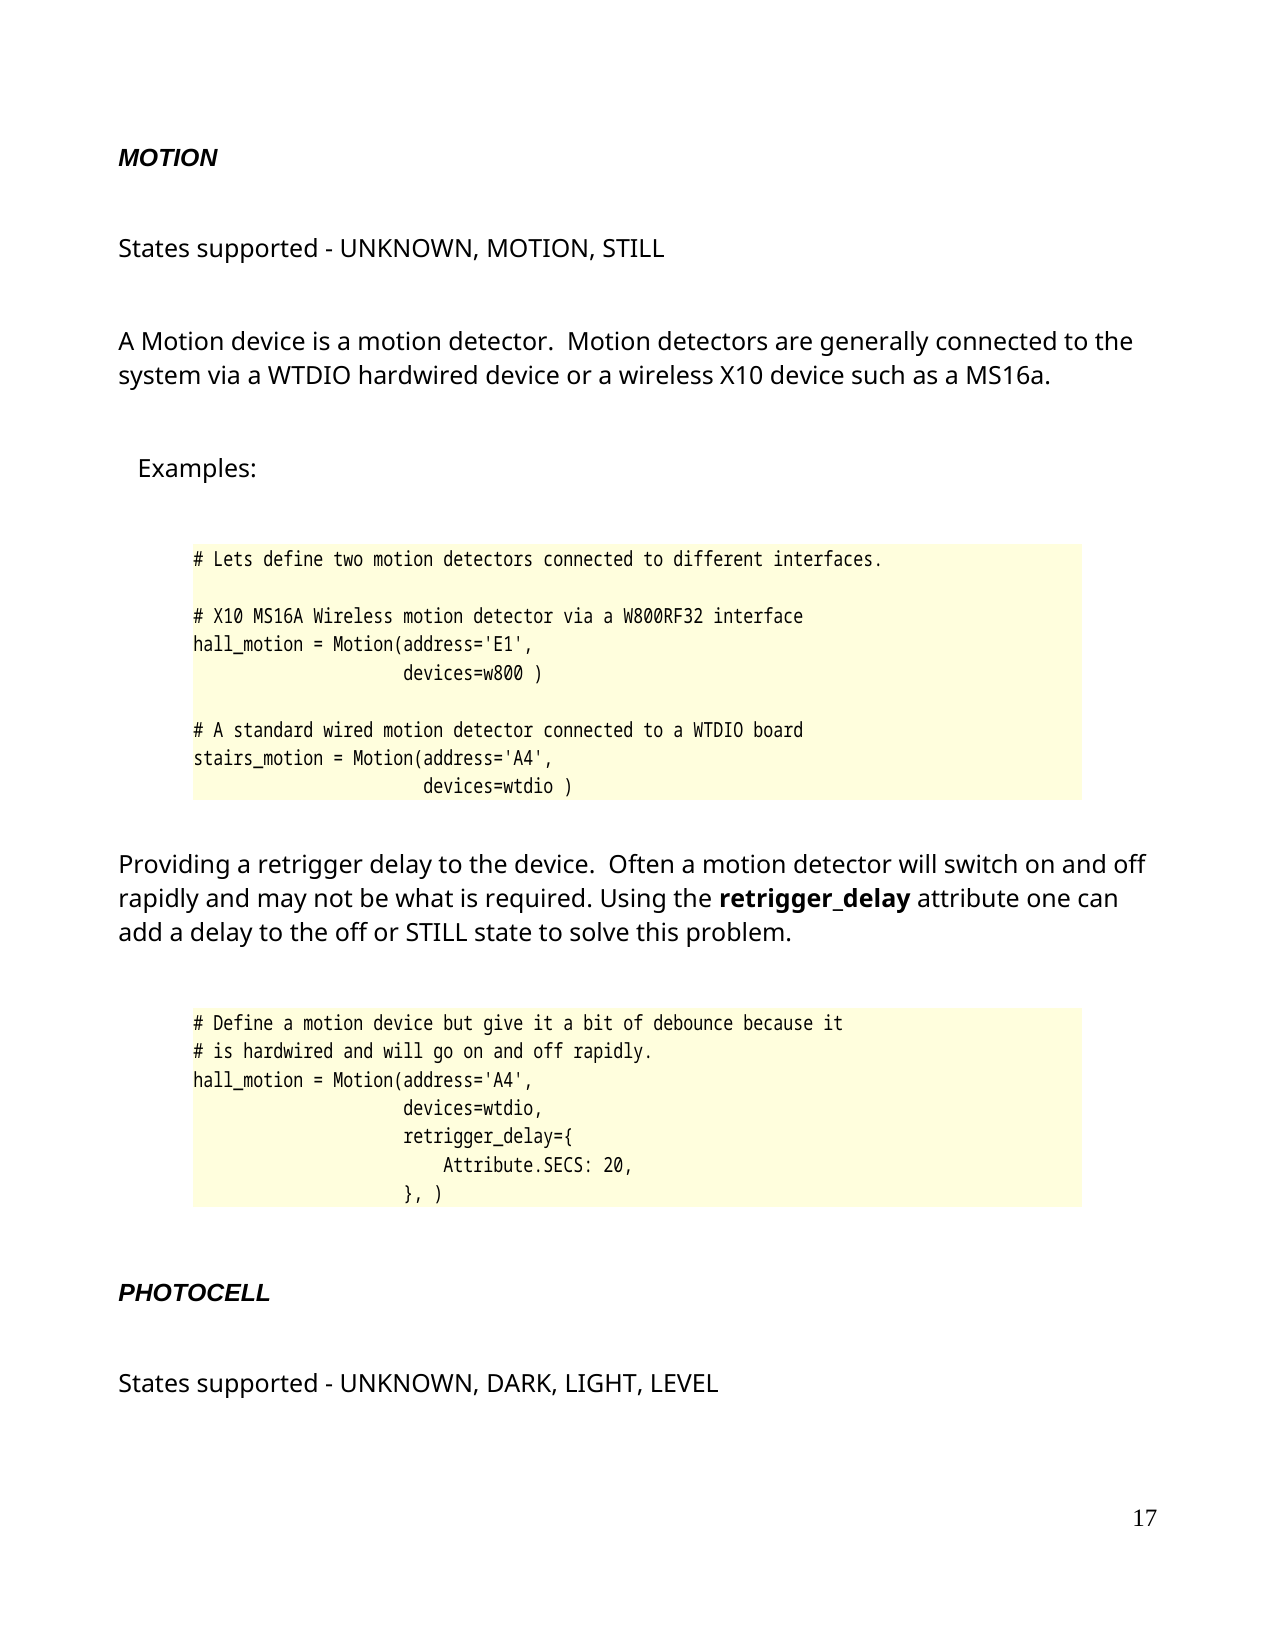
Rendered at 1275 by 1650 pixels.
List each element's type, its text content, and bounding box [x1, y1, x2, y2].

text retrigger_delay={ [193, 1122, 1082, 1150]
text hall_motion = Motion(address='E1', [193, 629, 1082, 658]
subtitle MOTION [118, 143, 1157, 172]
text States supported - UNKNOWN, DARK, LIGHT, LEVEL [118, 1366, 1157, 1400]
text Providing a retrigger delay to the device. Often a motion detector will switch on and off rapidly and may not be what is required. Using the retrigger_delay attribute one can add a delay to the off or STILL state to solve this problem. [118, 847, 1157, 949]
text devices=w800 ) [193, 658, 1082, 686]
text # Define a motion device but give it a bit of debounce because it [193, 1008, 1082, 1036]
text Attribute.SECS: 20, [193, 1150, 1082, 1178]
text devices=wtdio, [193, 1093, 1082, 1122]
text }, ) [193, 1178, 1082, 1207]
text States supported - UNKNOWN, MOTION, STILL [118, 231, 1157, 265]
subtitle PHOTOCELL [118, 1278, 1157, 1307]
text # X10 MS16A Wireless motion detector via a W800RF32 interface [193, 601, 1082, 629]
text # Lets define two motion detectors connected to different interfaces. [193, 544, 1082, 573]
text A Motion device is a motion detector. Motion detectors are generally connected to the system via a WTDIO hardwired device or a wireless X10 device such as a MS16a. [118, 324, 1157, 392]
text # A standard wired motion detector connected to a WTDIO board [193, 715, 1082, 743]
text stairs_motion = Motion(address='A4', [193, 743, 1082, 772]
text Examples: [118, 451, 1157, 485]
text hall_motion = Motion(address='A4', [193, 1065, 1082, 1093]
text # is hardwired and will go on and off rapidly. [193, 1036, 1082, 1065]
text devices=wtdio ) [193, 772, 1082, 800]
